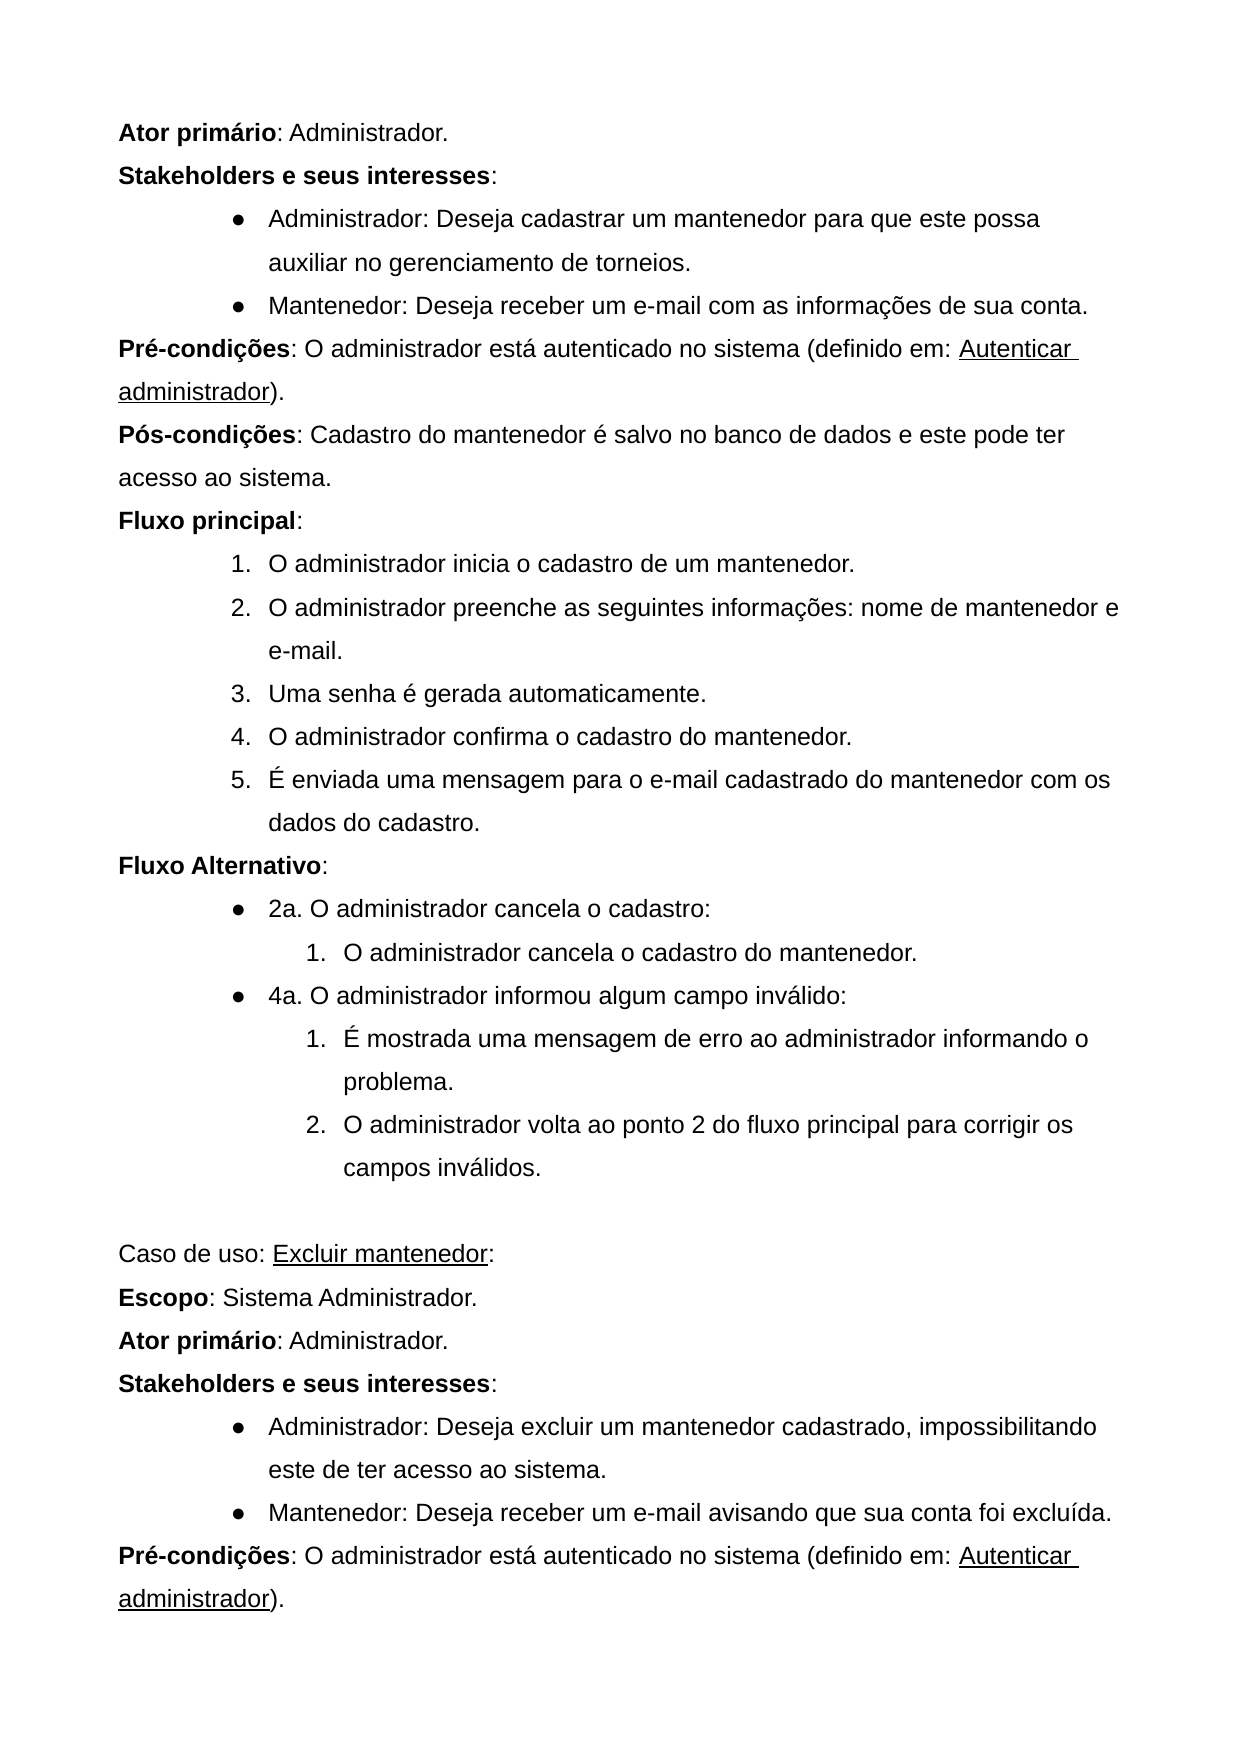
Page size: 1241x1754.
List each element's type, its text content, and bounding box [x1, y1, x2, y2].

list Administrador: Deseja excluir um mantenedor cadastrado, impossibilitando este de ter acesso ao sistema. [231, 1412, 1122, 1484]
text Escopo: Sistema Administrador. [118, 1282, 1122, 1311]
text Ator primário: Administrador. [118, 118, 1122, 147]
list 4a. O administrador informou algum campo inválido: [231, 981, 1122, 1009]
list Mantenedor: Deseja receber um e-mail com as informações de sua conta. [231, 291, 1122, 319]
list É enviada uma mensagem para o e-mail cadastrado do mantenedor com os dados do cadastro. [231, 765, 1122, 837]
list O administrador cancela o cadastro do mantenedor. [306, 937, 1122, 966]
text Pré-condições: O administrador está autenticado no sistema (definido em: Autenticar administrador). [118, 334, 1122, 406]
list 2a. O administrador cancela o cadastro: [231, 894, 1122, 923]
list É mostrada uma mensagem de erro ao administrador informando o problema. [306, 1024, 1122, 1096]
list Uma senha é gerada automaticamente. [231, 679, 1122, 707]
text Fluxo Alternativo: [118, 851, 1122, 880]
list Mantenedor: Deseja receber um e-mail avisando que sua conta foi excluída. [231, 1498, 1122, 1527]
list O administrador confirma o cadastro do mantenedor. [231, 722, 1122, 751]
text Pré-condições: O administrador está autenticado no sistema (definido em: Autenticar administrador). [118, 1541, 1122, 1613]
list O administrador volta ao ponto 2 do fluxo principal para corrigir os campos inválidos. [306, 1110, 1122, 1182]
list O administrador preenche as seguintes informações: nome de mantenedor e e-mail. [231, 592, 1122, 664]
text Fluxo principal: [118, 506, 1122, 535]
list Administrador: Deseja cadastrar um mantenedor para que este possa auxiliar no gerenciamento de torneios. [231, 204, 1122, 276]
text Caso de uso: Excluir mantenedor: [118, 1239, 1122, 1268]
text Pós-condições: Cadastro do mantenedor é salvo no banco de dados e este pode ter acesso ao sistema. [118, 420, 1122, 492]
text Stakeholders e seus interesses: [118, 1369, 1122, 1397]
list O administrador inicia o cadastro de um mantenedor. [231, 549, 1122, 578]
text Stakeholders e seus interesses: [118, 161, 1122, 190]
text Ator primário: Administrador. [118, 1326, 1122, 1354]
